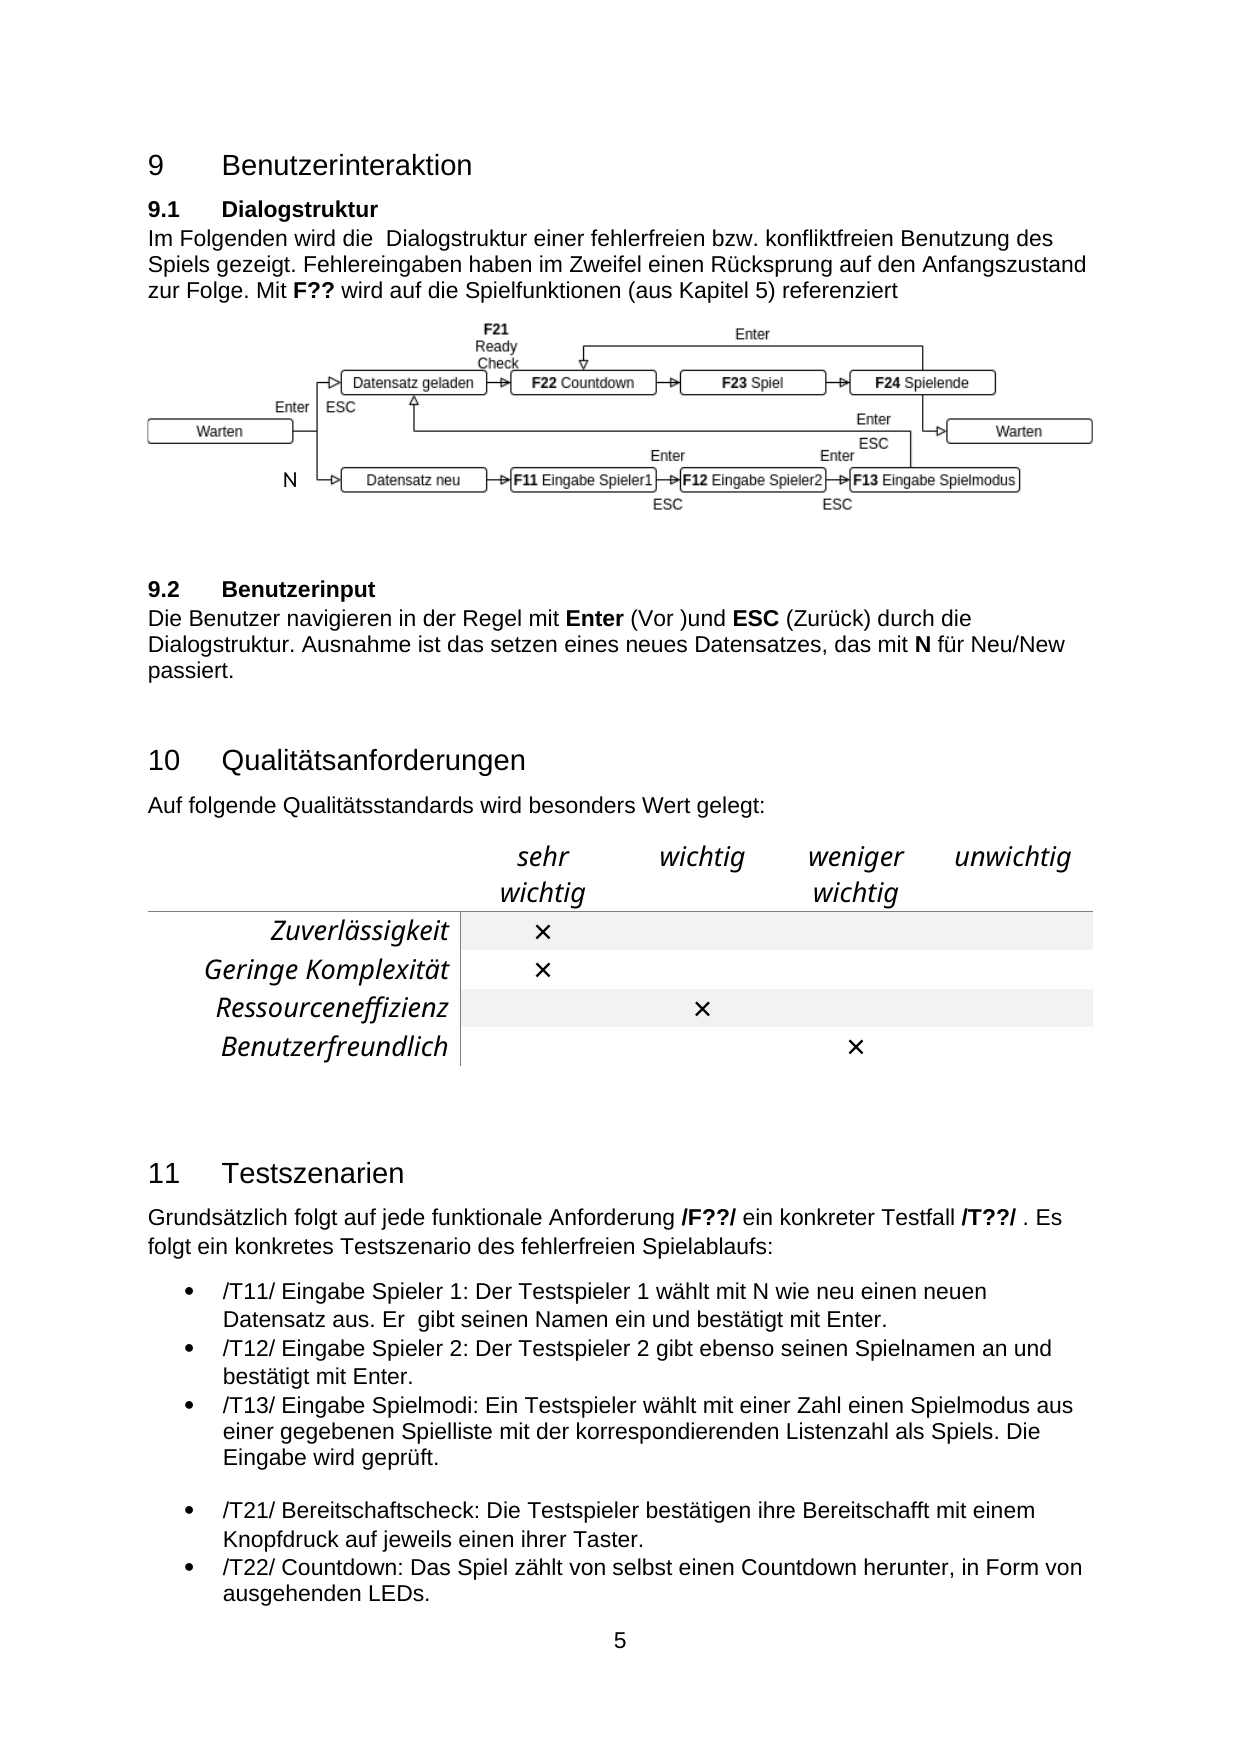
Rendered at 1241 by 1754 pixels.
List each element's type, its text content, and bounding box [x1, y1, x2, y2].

table_cell × [626, 989, 779, 1027]
list /T13/ Eingabe Spielmodi: Ein Testspieler wählt mit einer Zahl einen Spielmodus aus einer gegebenen Spielliste mit der korrespondierenden Listenzahl als Spiels. Die Eingabe wird geprüft. [185, 1392, 1093, 1471]
table_cell [779, 912, 933, 950]
subtitle Testszenarien [148, 1156, 1093, 1189]
table_header sehr wichtig [460, 837, 626, 911]
table_cell [933, 989, 1093, 1027]
table_cell [933, 1027, 1093, 1066]
table_header unwichtig [933, 837, 1093, 911]
subtitle Qualitätsanforderungen [148, 743, 1093, 777]
list /T21/ Bereitschaftscheck: Die Testspieler bestätigen ihre Bereitschafft mit einem Knopfdruck auf jeweils einen ihrer Taster. [185, 1497, 1093, 1552]
table_cell [626, 950, 779, 989]
table_cell [933, 950, 1093, 989]
text Grundsätzlich folgt auf jede funktionale Anforderung /F??/ ein konkreter Testfall /T??/ . Es folgt ein konkretes Testszenario des fehlerfreien Spielablaufs: [148, 1204, 1093, 1259]
table_cell Benutzerfreundlich [148, 1027, 460, 1066]
table_cell [461, 989, 626, 1027]
table_cell [626, 1027, 779, 1066]
text Die Benutzer navigieren in der Regel mit Enter (Vor )und ESC (Zurück) durch die Dialogstruktur. Ausnahme ist das setzen eines neues Datensatzes, das mit N für Neu/New passiert. [148, 604, 1093, 683]
list /T22/ Countdown: Das Spiel zählt von selbst einen Countdown herunter, in Form von ausgehenden LEDs. [185, 1554, 1093, 1607]
table_cell × [461, 950, 626, 989]
table_header weniger wichtig [779, 837, 933, 911]
table_cell Ressourceneffizienz [148, 989, 460, 1027]
text Auf folgende Qualitätsstandards wird besonders Wert gelegt: [148, 792, 1093, 818]
table_cell Geringe Komplexität [148, 950, 460, 989]
picture [147, 320, 1093, 517]
text Im Folgenden wird die Dialogstruktur einer fehlerfreien bzw. konfliktfreien Benutzung des Spiels gezeigt. Fehlereingaben haben im Zweifel einen Rücksprung auf den Anfangszustand zur Folge. Mit F?? wird auf die Spielfunktionen (aus Kapitel 5) referenziert [148, 225, 1093, 304]
table_cell [779, 950, 933, 989]
table_header wichtig [626, 837, 779, 911]
table_cell × [779, 1027, 933, 1066]
table_cell [779, 989, 933, 1027]
table_cell Zuverlässigkeit [148, 912, 460, 950]
list /T12/ Eingabe Spieler 2: Der Testspieler 2 gibt ebenso seinen Spielnamen an und bestätigt mit Enter. [185, 1335, 1093, 1389]
subtitle Dialogstruktur [148, 196, 1093, 223]
table_cell [933, 912, 1093, 950]
subtitle Benutzerinput [148, 576, 1093, 602]
list /T11/ Eingabe Spieler 1: Der Testspieler 1 wählt mit N wie neu einen neuen Datensatz aus. Er gibt seinen Namen ein und bestätigt mit Enter. [185, 1278, 1093, 1333]
table_cell [626, 912, 779, 950]
table_header [148, 837, 460, 911]
table_cell × [461, 912, 626, 950]
table_cell [461, 1027, 626, 1066]
subtitle Benutzerinteraktion [148, 148, 1093, 181]
